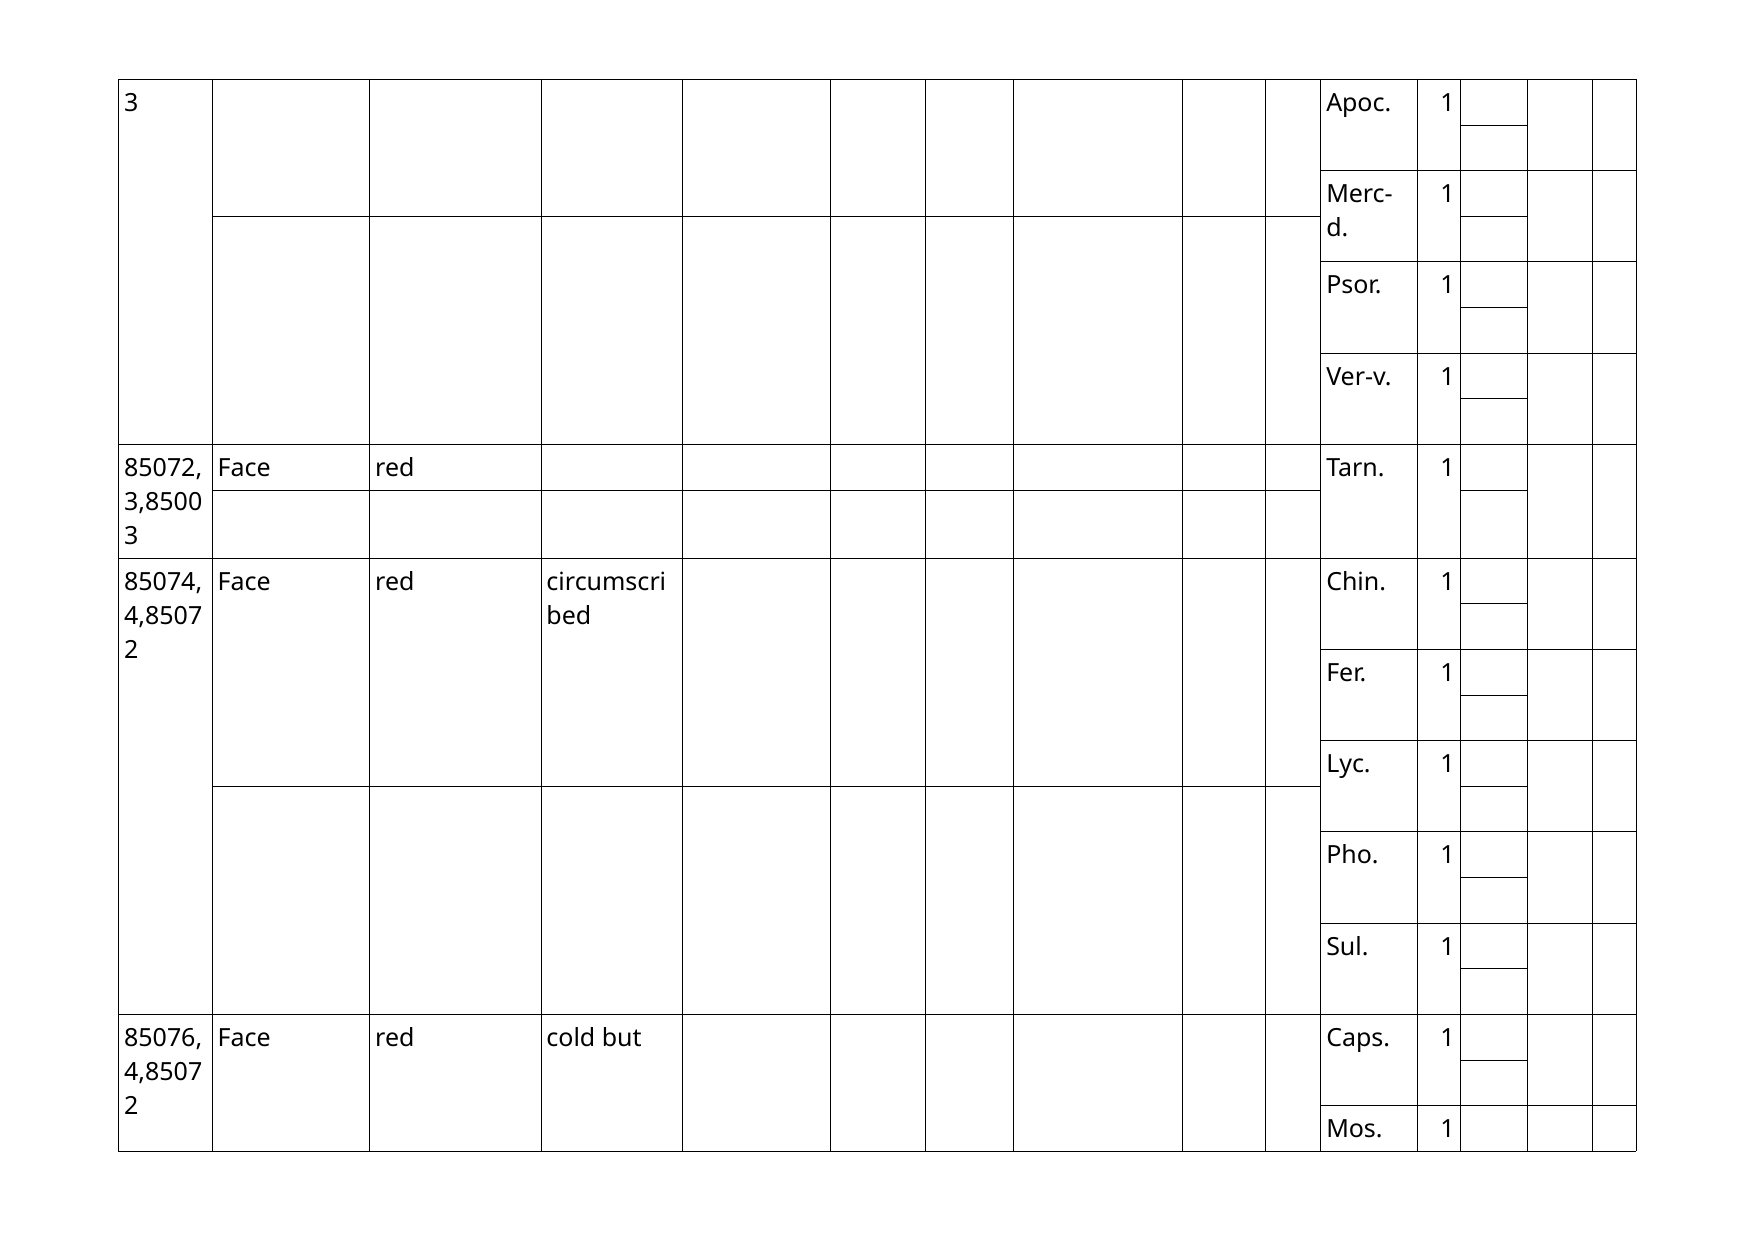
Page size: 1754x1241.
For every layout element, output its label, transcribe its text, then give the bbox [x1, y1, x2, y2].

table_cell [1593, 262, 1636, 353]
table_cell [213, 491, 369, 558]
table_cell [1528, 262, 1592, 353]
table_cell [1461, 878, 1527, 923]
table_cell red [370, 445, 541, 489]
table_cell [926, 445, 1013, 489]
table_cell Psor. [1321, 262, 1417, 353]
table_cell [1528, 80, 1592, 170]
table_cell [1593, 559, 1636, 649]
table_cell [1528, 354, 1592, 444]
table_cell [542, 217, 682, 444]
table_cell [1183, 80, 1265, 216]
table_cell 1 [1418, 741, 1460, 831]
table_cell [683, 1015, 830, 1151]
table_cell [542, 80, 682, 216]
table_cell [370, 217, 541, 444]
table_cell 1 [1418, 354, 1460, 444]
table_cell [1461, 741, 1527, 786]
table_cell [1183, 559, 1265, 786]
table_cell [926, 787, 1013, 1014]
table_cell [1528, 650, 1592, 740]
table_cell [831, 559, 925, 786]
table_cell [1528, 924, 1592, 1014]
table_cell [1183, 217, 1265, 444]
table_cell [683, 80, 830, 216]
table_cell [926, 217, 1013, 444]
table_cell 85076,4,85072 [119, 1015, 212, 1151]
table_cell Face [213, 1015, 369, 1151]
table_cell [1461, 1015, 1527, 1059]
table_cell [1528, 445, 1592, 558]
table_cell [213, 80, 369, 216]
table_cell [1461, 445, 1527, 489]
table_cell [1593, 171, 1636, 261]
table_cell [1461, 1061, 1527, 1105]
table_cell [370, 787, 541, 1014]
table_cell [1014, 80, 1182, 216]
table_cell red [370, 559, 541, 786]
table_cell 1 [1418, 171, 1460, 261]
table_cell [1461, 924, 1527, 968]
table_cell [926, 80, 1013, 216]
table_cell [1461, 262, 1527, 307]
table_cell 1 [1418, 832, 1460, 923]
table_cell [1528, 559, 1592, 649]
table_cell [1593, 354, 1636, 444]
table_cell [926, 559, 1013, 786]
table_cell [1266, 787, 1320, 1014]
table_cell 1 [1418, 262, 1460, 353]
table_cell Face [213, 445, 369, 489]
table_cell [1461, 171, 1527, 216]
table_cell 1 [1418, 559, 1460, 649]
table_cell [683, 217, 830, 444]
table_cell [542, 445, 682, 489]
table_cell [1593, 80, 1636, 170]
table_cell [1461, 787, 1527, 831]
table_cell [1593, 1106, 1636, 1151]
table_cell [542, 491, 682, 558]
table_cell [213, 787, 369, 1014]
table_cell [1593, 445, 1636, 558]
table_cell [1461, 80, 1527, 124]
table_cell [926, 1015, 1013, 1151]
table_cell [1183, 787, 1265, 1014]
table_cell [1183, 491, 1265, 558]
table_cell [831, 217, 925, 444]
table_cell Ver-v. [1321, 354, 1417, 444]
table_cell [542, 787, 682, 1014]
table_cell [1266, 80, 1320, 216]
table_cell [1593, 1015, 1636, 1105]
table_cell 85074,4,85072 [119, 559, 212, 1014]
table_cell [370, 80, 541, 216]
table_cell [1266, 445, 1320, 489]
table_cell 3 [119, 80, 212, 444]
table_cell [1461, 399, 1527, 444]
table_cell [683, 491, 830, 558]
table_cell 1 [1418, 650, 1460, 740]
table_cell Face [213, 559, 369, 786]
table_cell [1461, 354, 1527, 398]
table_cell [1528, 171, 1592, 261]
table_cell [1461, 559, 1527, 603]
table_cell [831, 445, 925, 489]
table_cell 85072,3,85003 [119, 445, 212, 558]
table_cell [683, 559, 830, 786]
table_cell [1461, 217, 1527, 261]
table_cell [831, 787, 925, 1014]
table_cell [1266, 1015, 1320, 1151]
table_cell [1461, 1106, 1527, 1151]
table_cell Fer. [1321, 650, 1417, 740]
table_cell Lyc. [1321, 741, 1417, 831]
table_cell [1266, 491, 1320, 558]
table_cell Mos. [1321, 1106, 1417, 1151]
table_cell Tarn. [1321, 445, 1417, 558]
table_cell [1014, 559, 1182, 786]
table_cell [1183, 445, 1265, 489]
table_cell [683, 445, 830, 489]
table_cell [1461, 126, 1527, 170]
table_cell [831, 1015, 925, 1151]
table_cell Apoc. [1321, 80, 1417, 170]
table_cell [1014, 217, 1182, 444]
table_cell red [370, 1015, 541, 1151]
table_cell [213, 217, 369, 444]
table_cell [683, 787, 830, 1014]
table_cell [1593, 741, 1636, 831]
table_cell 1 [1418, 445, 1460, 558]
table_cell [1593, 924, 1636, 1014]
table_cell Pho. [1321, 832, 1417, 923]
table_cell [1461, 604, 1527, 649]
table_cell [1014, 491, 1182, 558]
table_cell [1461, 696, 1527, 740]
table_cell [1461, 832, 1527, 877]
table_cell circumscribed [542, 559, 682, 786]
table_cell cold but [542, 1015, 682, 1151]
table_cell Merc-d. [1321, 171, 1417, 261]
table_cell [1593, 832, 1636, 923]
table_cell [1528, 1106, 1592, 1151]
table_cell [1461, 969, 1527, 1014]
table_cell [926, 491, 1013, 558]
table_cell 1 [1418, 80, 1460, 170]
table_cell [1014, 787, 1182, 1014]
table_cell Chin. [1321, 559, 1417, 649]
table_cell [1461, 650, 1527, 694]
table_cell [1183, 1015, 1265, 1151]
table_cell 1 [1418, 1106, 1460, 1151]
table_cell [1528, 832, 1592, 923]
table_cell [831, 80, 925, 216]
table_cell [1266, 559, 1320, 786]
table_cell [370, 491, 541, 558]
table_cell 1 [1418, 1015, 1460, 1105]
table_cell [1461, 308, 1527, 353]
table_cell [1266, 217, 1320, 444]
table_cell Caps. [1321, 1015, 1417, 1105]
table_cell [1593, 650, 1636, 740]
table_cell [1014, 445, 1182, 489]
table_cell [1528, 1015, 1592, 1105]
table_cell [831, 491, 925, 558]
table_cell [1461, 491, 1527, 558]
table_cell [1014, 1015, 1182, 1151]
table_cell 1 [1418, 924, 1460, 1014]
table_cell Sul. [1321, 924, 1417, 1014]
table_cell [1528, 741, 1592, 831]
